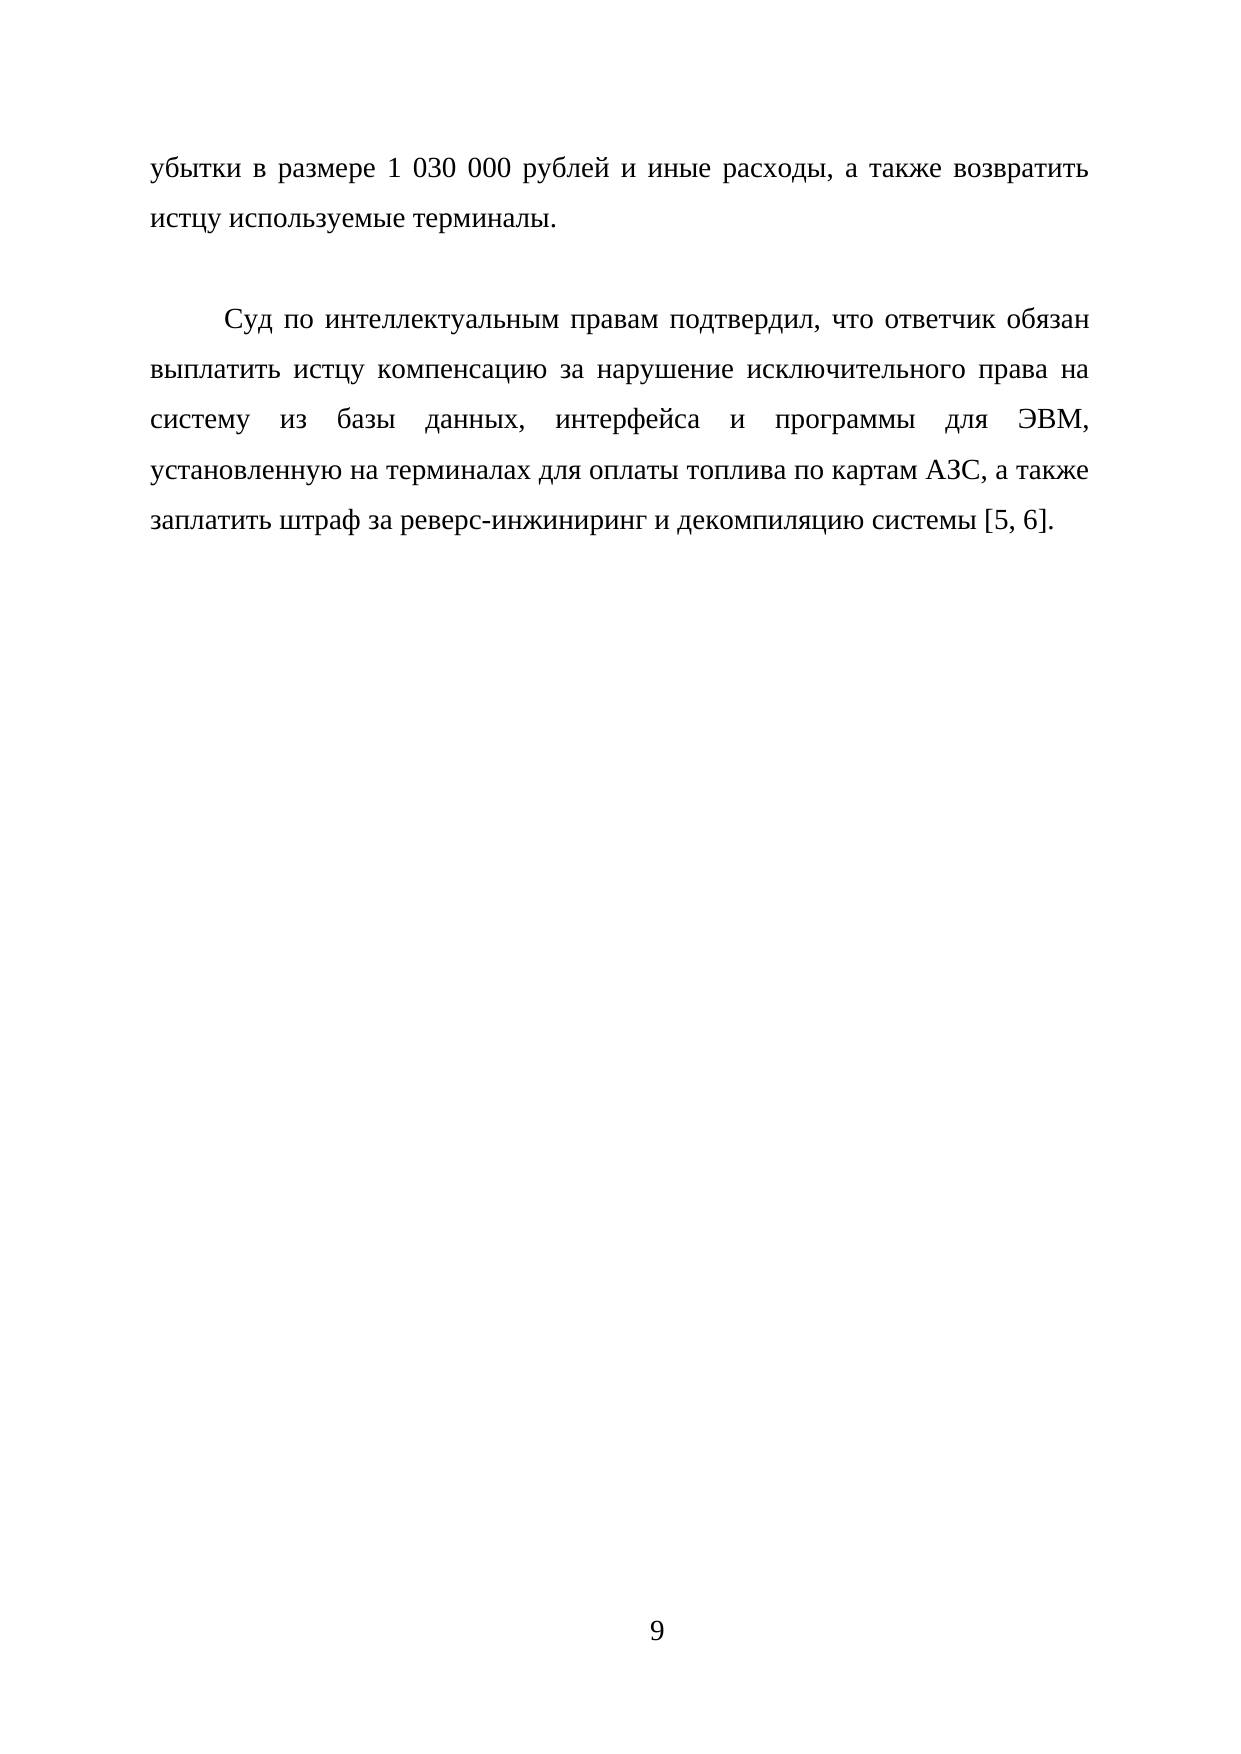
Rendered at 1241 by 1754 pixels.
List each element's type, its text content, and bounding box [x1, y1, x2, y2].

text убытки в размере 1 030 000 рублей и иные расходы, а также возвратить истцу используемые терминалы. [150, 150, 1090, 234]
text Суд по интеллектуальным правам подтвердил, что ответчик обязан выплатить истцу компенсацию за нарушение исключительного права на систему из базы данных, интерфейса и программы для ЭВМ, установленную на терминалах для оплаты топлива по картам АЗС, а также заплатить штраф за реверс-инжиниринг и декомпиляцию системы [5, 6]. [150, 301, 1090, 536]
